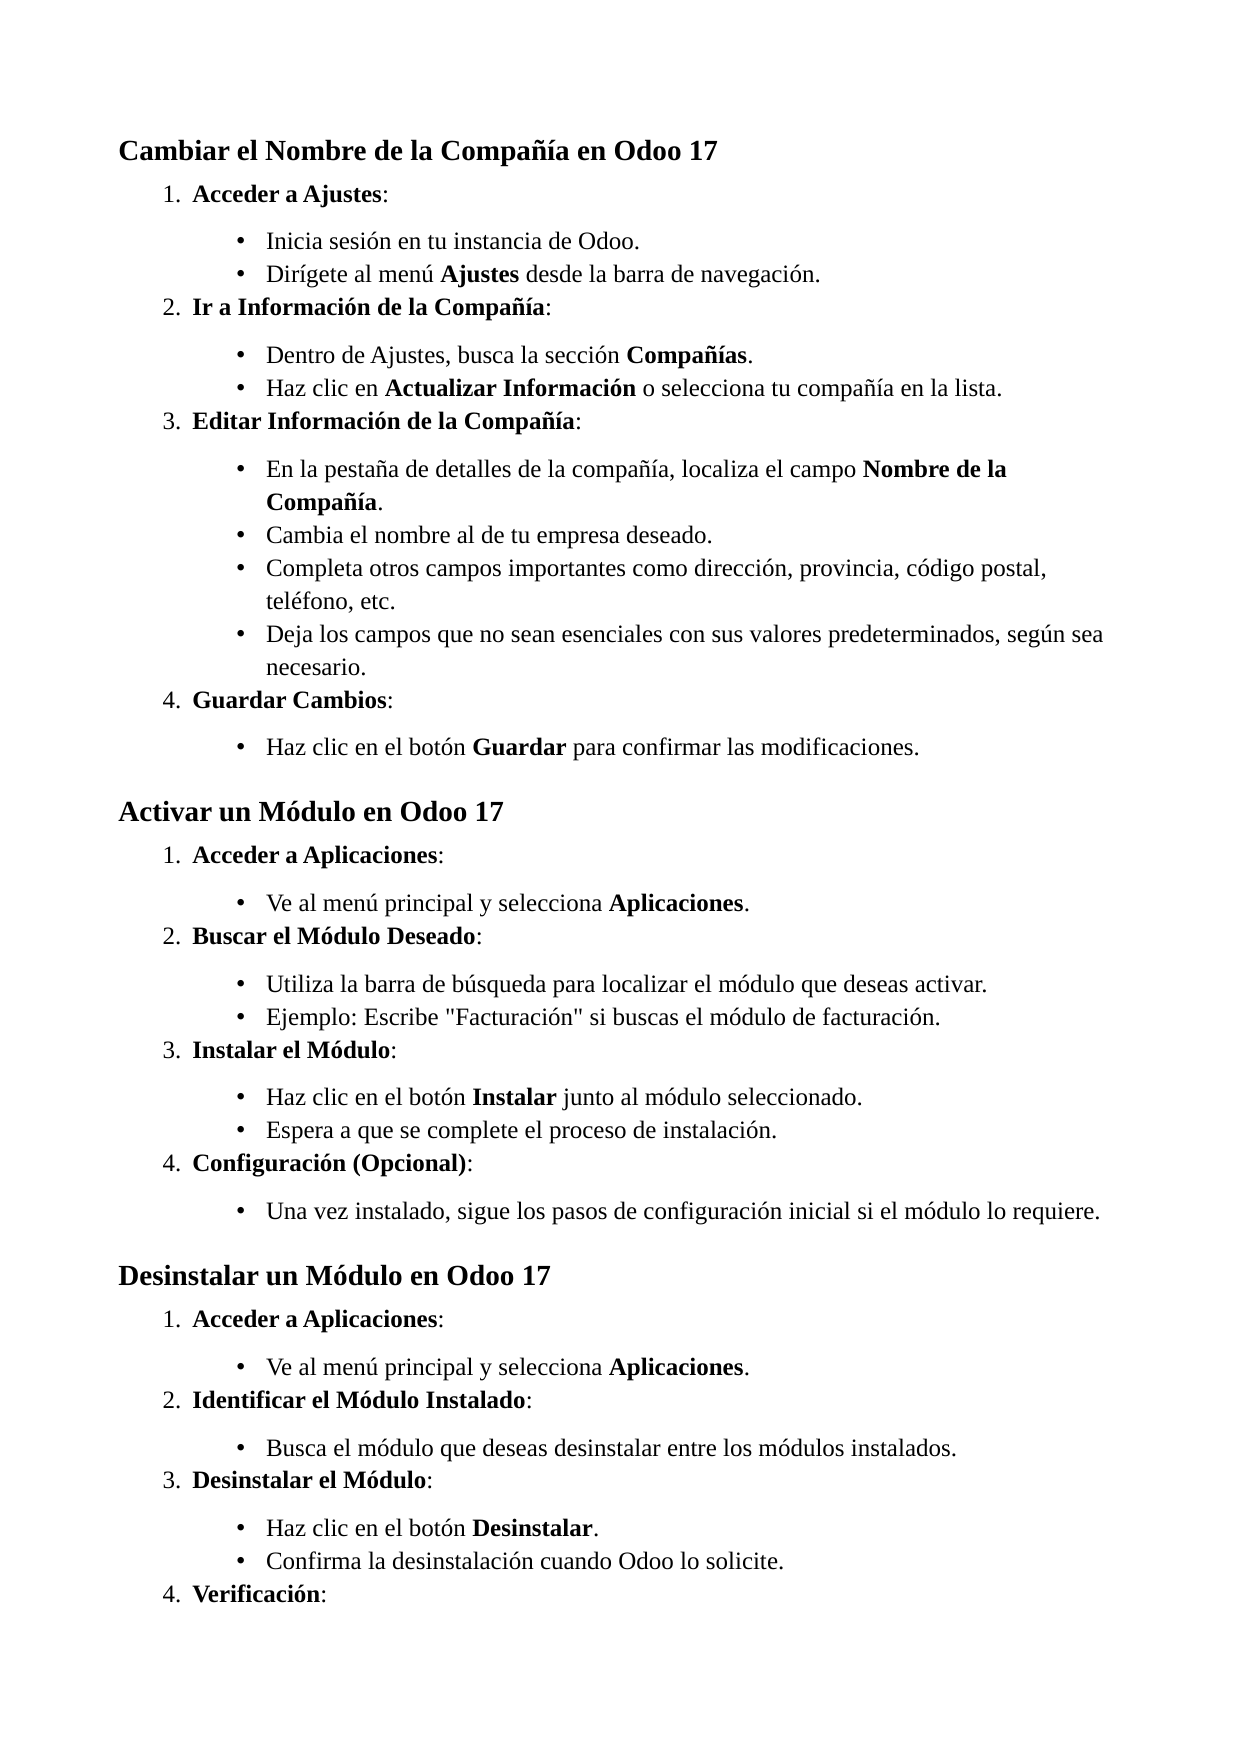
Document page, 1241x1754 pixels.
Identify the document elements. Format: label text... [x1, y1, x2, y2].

list Dentro de Ajustes, busca la sección Compañías. [236, 340, 1122, 369]
list Ir a Información de la Compañía: [162, 292, 1122, 321]
list Deja los campos que no sean esenciales con sus valores predeterminados, según sea necesario. [236, 619, 1122, 681]
list Una vez instalado, sigue los pasos de configuración inicial si el módulo lo requiere. [236, 1196, 1122, 1225]
list Haz clic en el botón Guardar para confirmar las modificaciones. [236, 732, 1122, 761]
list Configuración (Opcional): [162, 1148, 1122, 1177]
list Acceder a Aplicaciones: [162, 1304, 1122, 1333]
list Espera a que se complete el proceso de instalación. [236, 1116, 1122, 1144]
list Ejemplo: Escribe "Facturación" si buscas el módulo de facturación. [236, 1002, 1122, 1031]
list Verificación: [162, 1579, 1122, 1608]
list Inicia sesión en tu instancia de Odoo. [236, 226, 1122, 255]
list Editar Información de la Compañía: [162, 406, 1122, 435]
list Haz clic en el botón Instalar junto al módulo seleccionado. [236, 1082, 1122, 1111]
list Ve al menú principal y selecciona Aplicaciones. [236, 888, 1122, 917]
list Acceder a Ajustes: [162, 179, 1122, 207]
list Ve al menú principal y selecciona Aplicaciones. [236, 1352, 1122, 1381]
list Identificar el Módulo Instalado: [162, 1385, 1122, 1414]
subtitle Desinstalar un Módulo en Odoo 17 [118, 1258, 1122, 1292]
list Guardar Cambios: [162, 685, 1122, 713]
list Confirma la desinstalación cuando Odoo lo solicite. [236, 1546, 1122, 1575]
list Haz clic en el botón Desinstalar. [236, 1513, 1122, 1542]
list Desinstalar el Módulo: [162, 1466, 1122, 1494]
list Busca el módulo que deseas desinstalar entre los módulos instalados. [236, 1433, 1122, 1461]
subtitle Cambiar el Nombre de la Compañía en Odoo 17 [118, 133, 1122, 166]
list En la pestaña de detalles de la compañía, localiza el campo Nombre de la Compañía. [236, 454, 1122, 515]
subtitle Activar un Módulo en Odoo 17 [118, 794, 1122, 828]
list Completa otros campos importantes como dirección, provincia, código postal, teléfono, etc. [236, 553, 1122, 614]
list Haz clic en Actualizar Información o selecciona tu compañía en la lista. [236, 373, 1122, 402]
list Buscar el Módulo Deseado: [162, 921, 1122, 950]
list Utiliza la barra de búsqueda para localizar el módulo que deseas activar. [236, 969, 1122, 998]
list Dirígete al menú Ajustes desde la barra de navegación. [236, 259, 1122, 288]
list Acceder a Aplicaciones: [162, 841, 1122, 869]
list Cambia el nombre al de tu empresa deseado. [236, 520, 1122, 548]
list Instalar el Módulo: [162, 1035, 1122, 1064]
